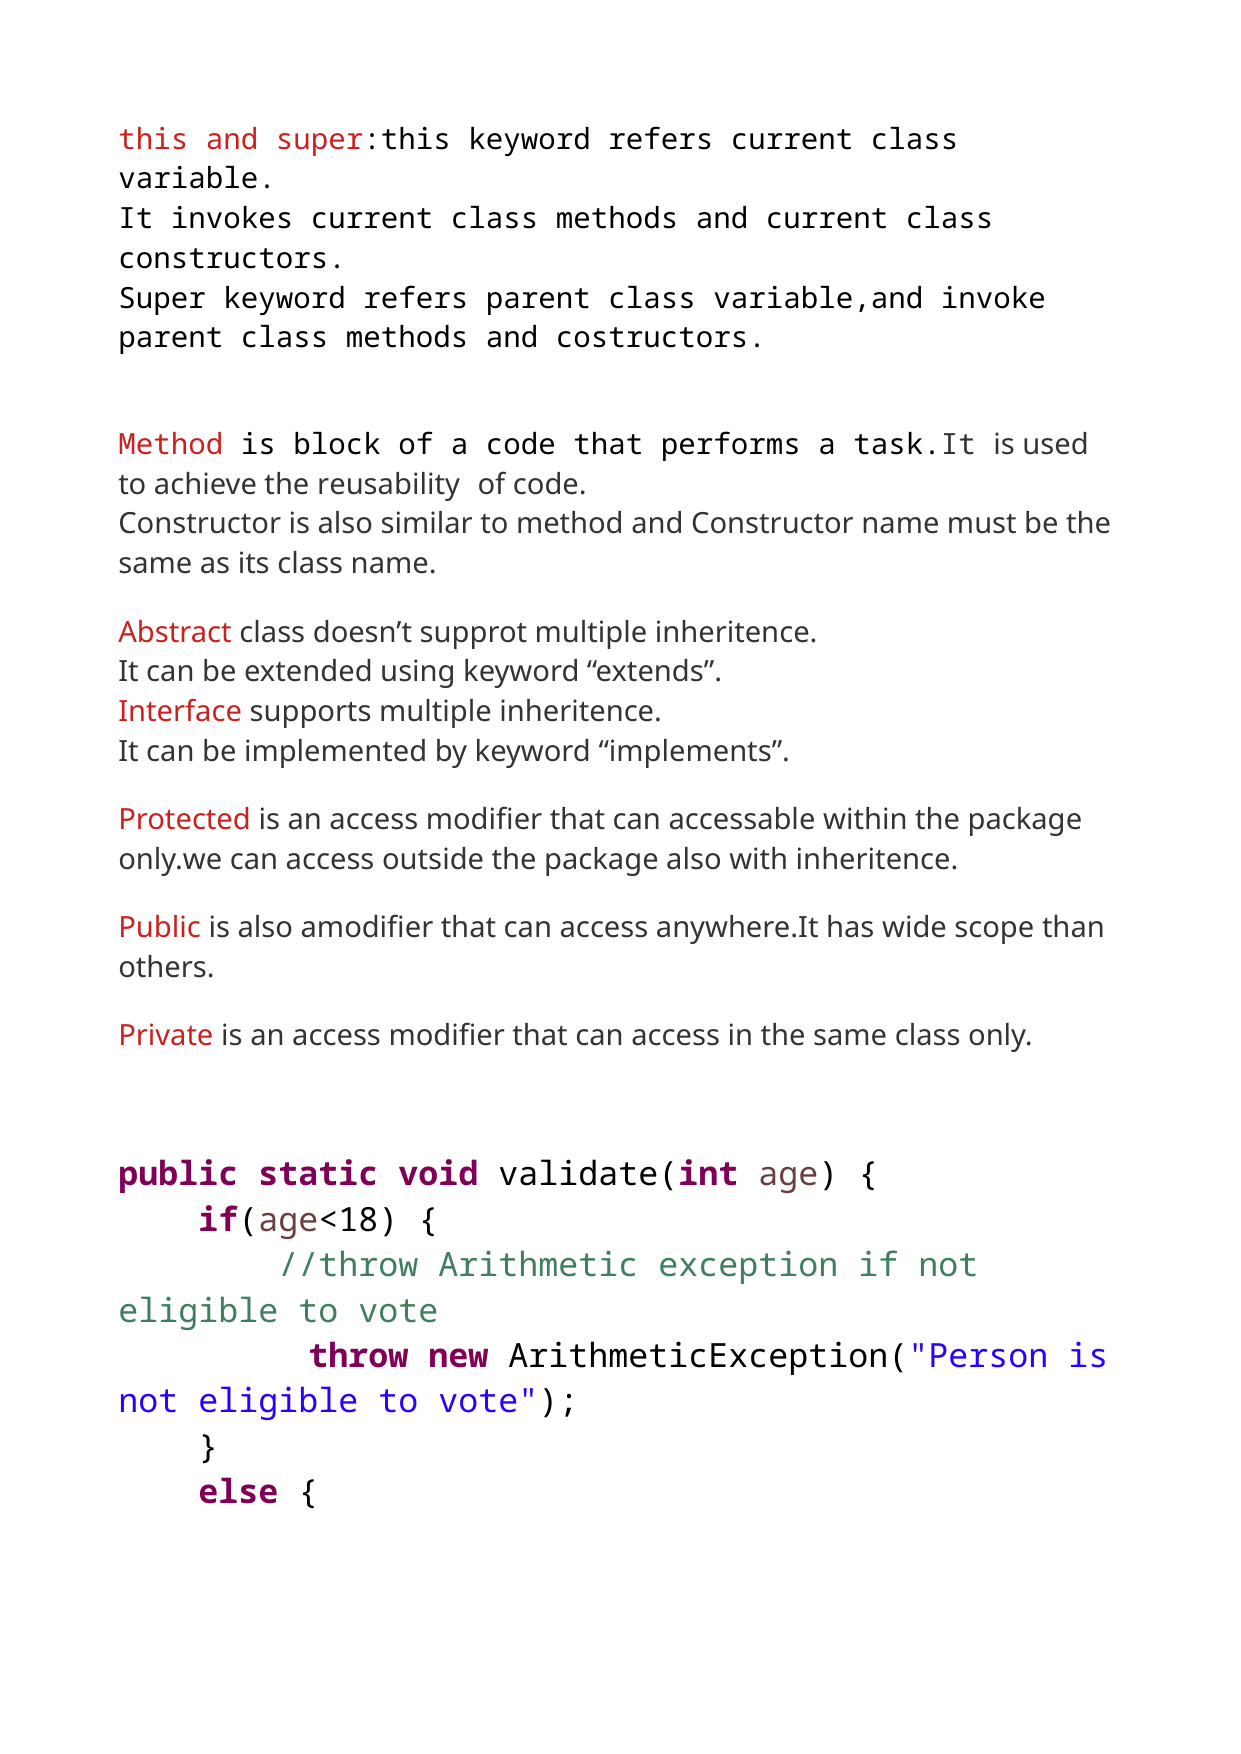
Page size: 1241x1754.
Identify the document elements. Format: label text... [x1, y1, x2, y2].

text } [118, 1423, 1122, 1468]
text Super keyword refers parent class variable,and invoke parent class methods and costructors. [118, 277, 1122, 356]
text Private is an access modifier that can access in the same class only. [118, 1014, 1122, 1054]
text else { [118, 1468, 1122, 1513]
text Method is block of a code that performs a task.It is used to achieve the reusability of code. [118, 423, 1122, 503]
text //throw Arithmetic exception if not eligible to vote [118, 1241, 1122, 1332]
text Abstract class doesn’t supprot multiple inheritence. [118, 611, 1122, 651]
text throw new ArithmeticException("Person is not eligible to vote"); [118, 1332, 1122, 1423]
text if(age<18) { [118, 1196, 1122, 1241]
text Interface supports multiple inheritence. [118, 690, 1122, 730]
text Public is also amodifier that can access anywhere.It has wide scope than others. [118, 906, 1122, 986]
text It invokes current class methods and current class constructors. [118, 197, 1122, 277]
text this and super:this keyword refers current class variable. [118, 118, 1122, 197]
text Constructor is also similar to method and Constructor name must be the same as its class name. [118, 503, 1122, 582]
text Protected is an access modifier that can accessable within the package only.we can access outside the package also with inheritence. [118, 798, 1122, 878]
text It can be implemented by keyword “implements”. [118, 730, 1122, 769]
text public static void validate(int age) { [118, 1150, 1122, 1196]
text It can be extended using keyword “extends”. [118, 651, 1122, 690]
